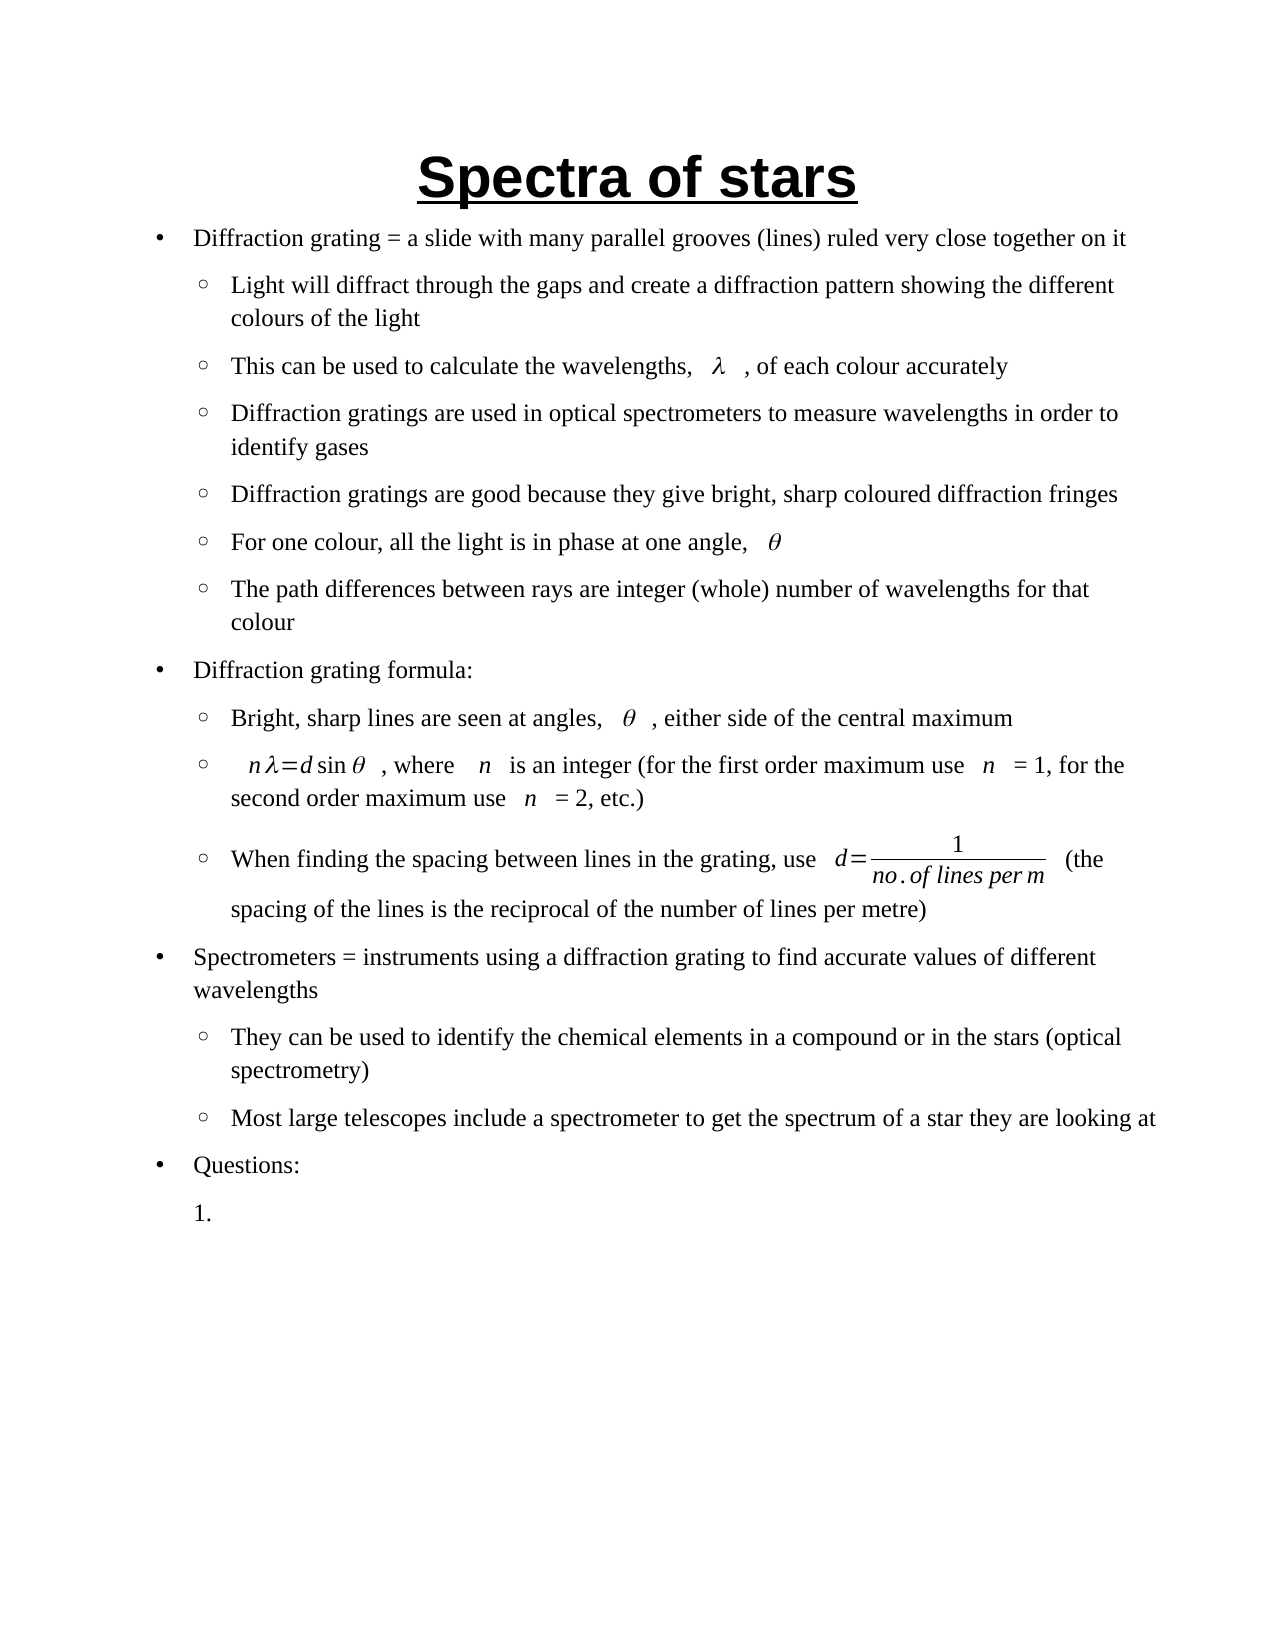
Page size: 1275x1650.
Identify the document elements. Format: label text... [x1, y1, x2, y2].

list Diffraction grating formula: [156, 655, 1157, 684]
list Spectrometers = instruments using a diffraction grating to find accurate values of different wavelengths [156, 942, 1157, 1003]
list Diffraction gratings are used in optical spectrometers to measure wavelengths in order to identify gases [193, 398, 1157, 460]
list Questions: [156, 1151, 1157, 1179]
list This can be used to calculate the wavelengths,, of each colour accurately [193, 351, 1157, 380]
list Diffraction gratings are good because they give bright, sharp coloured diffraction fringes [193, 479, 1157, 508]
list When finding the spacing between lines in the grating, use(the spacing of the lines is the reciprocal of the number of lines per metre) [193, 831, 1157, 923]
list Diffraction grating = a slide with many parallel grooves (lines) ruled very close together on it [156, 223, 1157, 251]
title Spectra of stars [118, 143, 1157, 210]
list The path differences between rays are integer (whole) number of wavelengths for that colour [193, 574, 1157, 636]
list Most large telescopes include a spectrometer to get the spectrum of a star they are looking at [193, 1103, 1157, 1132]
list For one colour, all the light is in phase at one angle, [193, 527, 1157, 556]
list , where is an integer (for the first order maximum use= 1, for the second order maximum use= 2, etc.) [193, 750, 1157, 812]
list Bright, sharp lines are seen at angles,, either side of the central maximum [193, 703, 1157, 731]
list They can be used to identify the chemical elements in a compound or in the stars (optical spectrometry) [193, 1022, 1157, 1084]
list Light will diffract through the gaps and create a diffraction pattern showing the different colours of the light [193, 270, 1157, 332]
